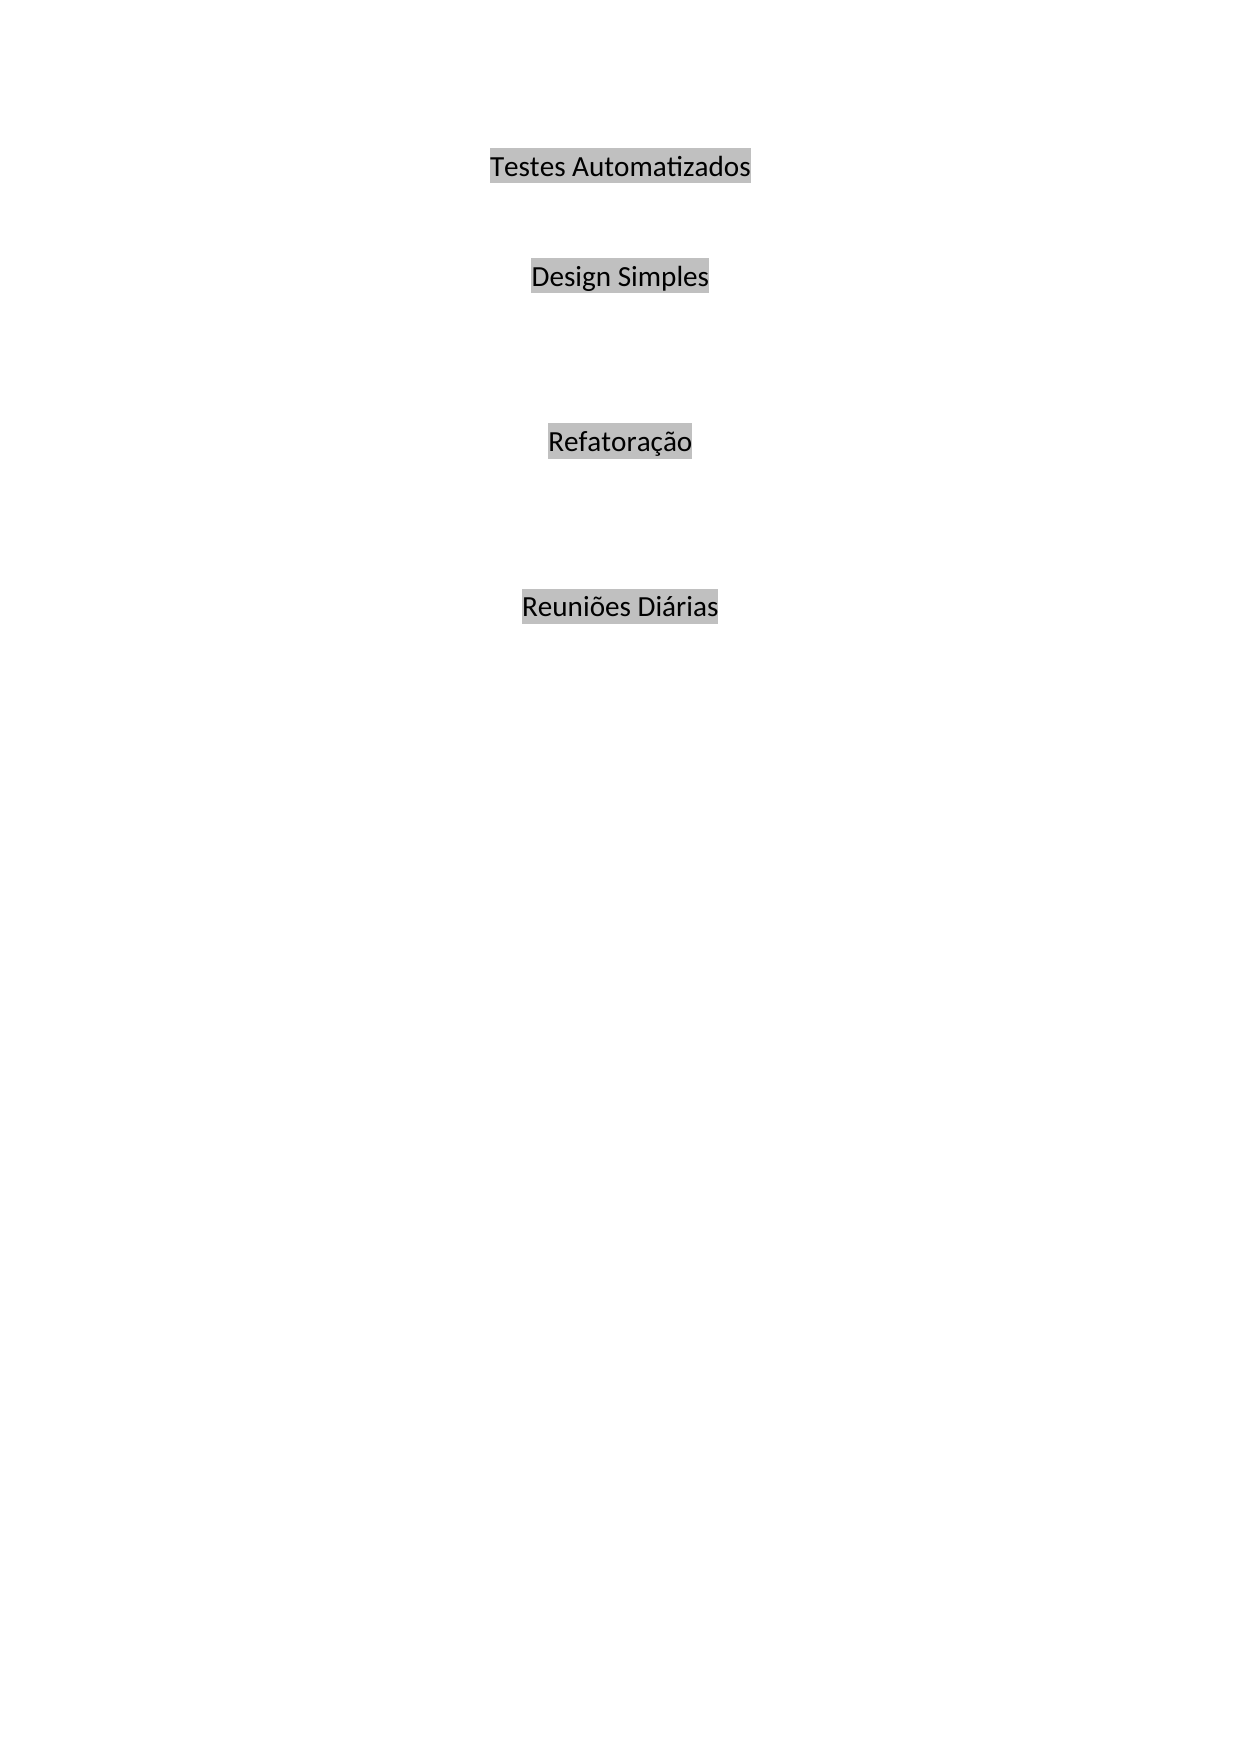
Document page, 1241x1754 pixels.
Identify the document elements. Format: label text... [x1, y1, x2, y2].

text Testes Automatizados [177, 148, 1063, 183]
text Reuniões Diárias [177, 588, 1063, 624]
text Refatoração [177, 423, 1063, 459]
text Design Simples [177, 258, 1063, 293]
